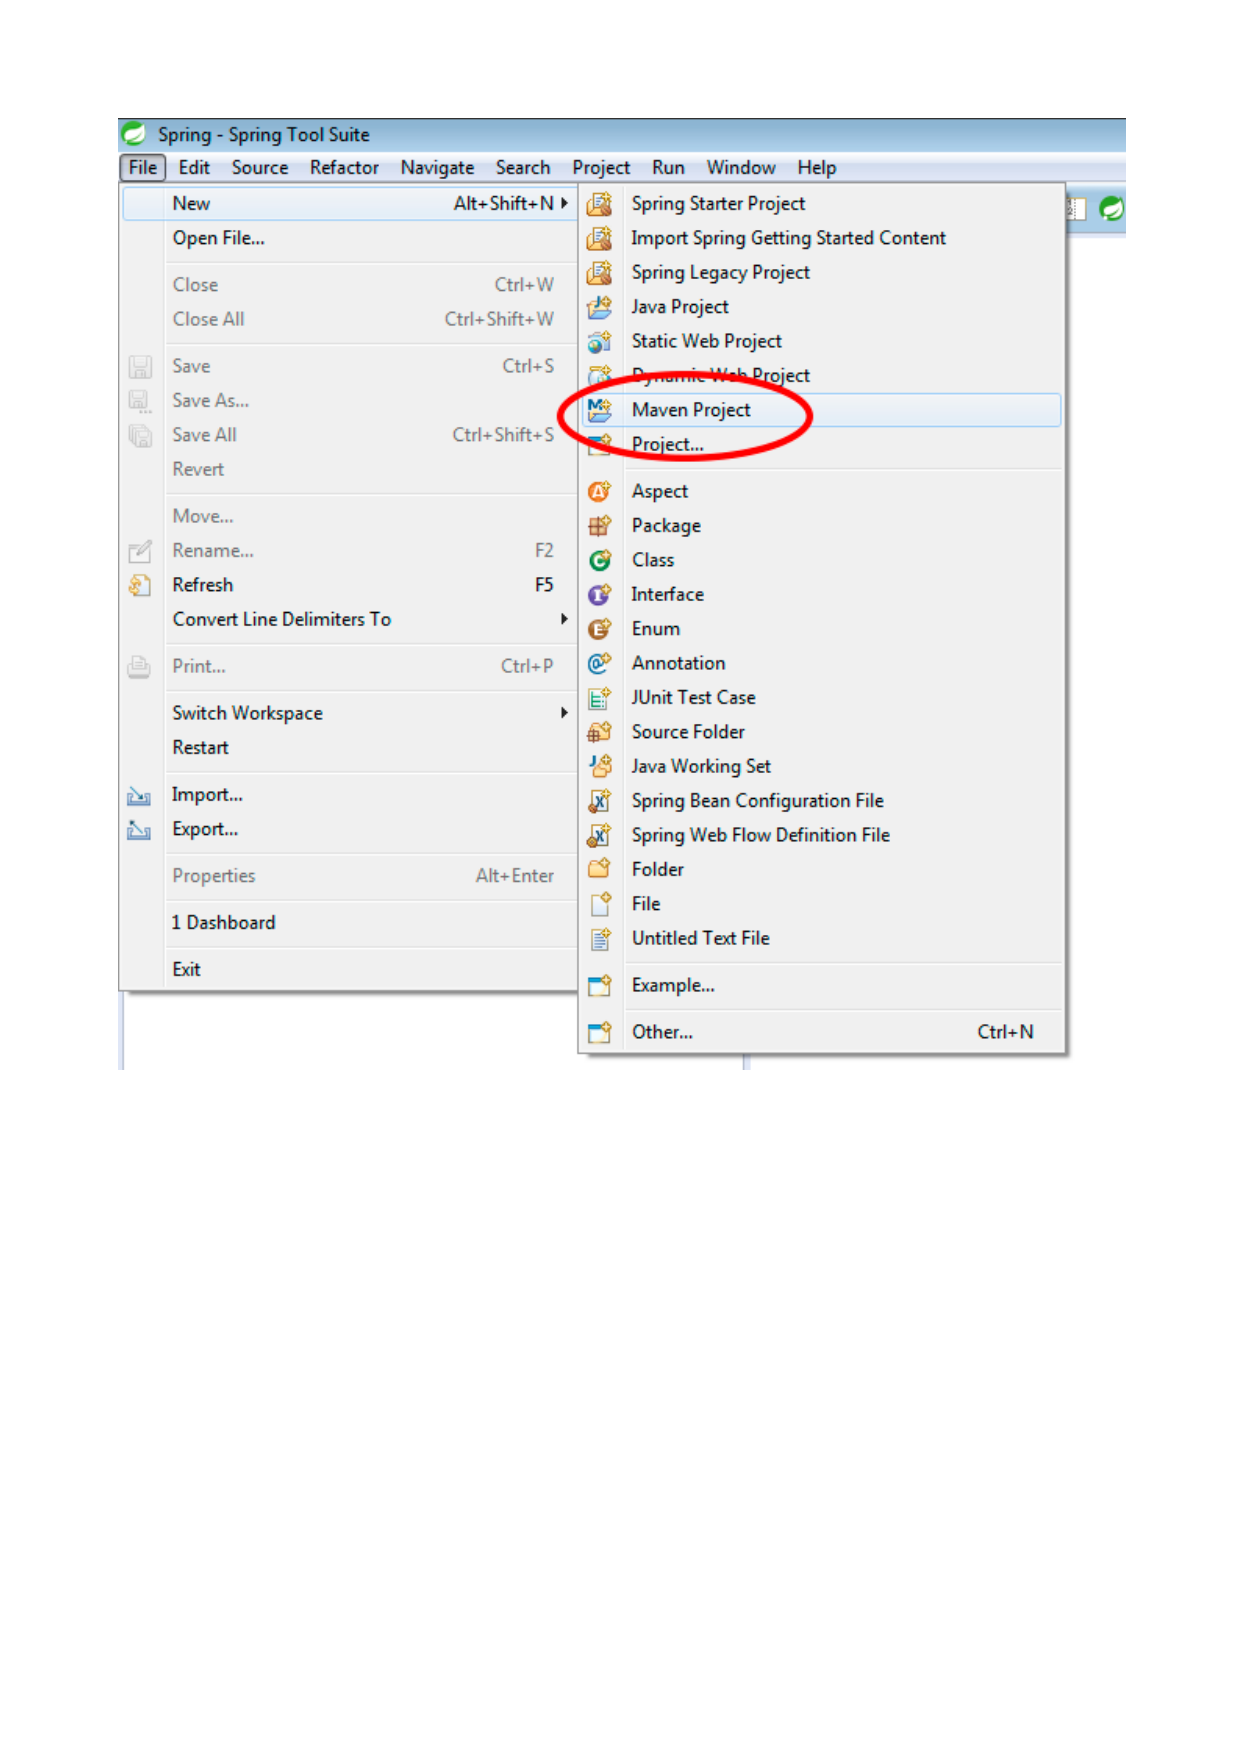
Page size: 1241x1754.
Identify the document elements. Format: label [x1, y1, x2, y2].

picture [118, 118, 1126, 1070]
